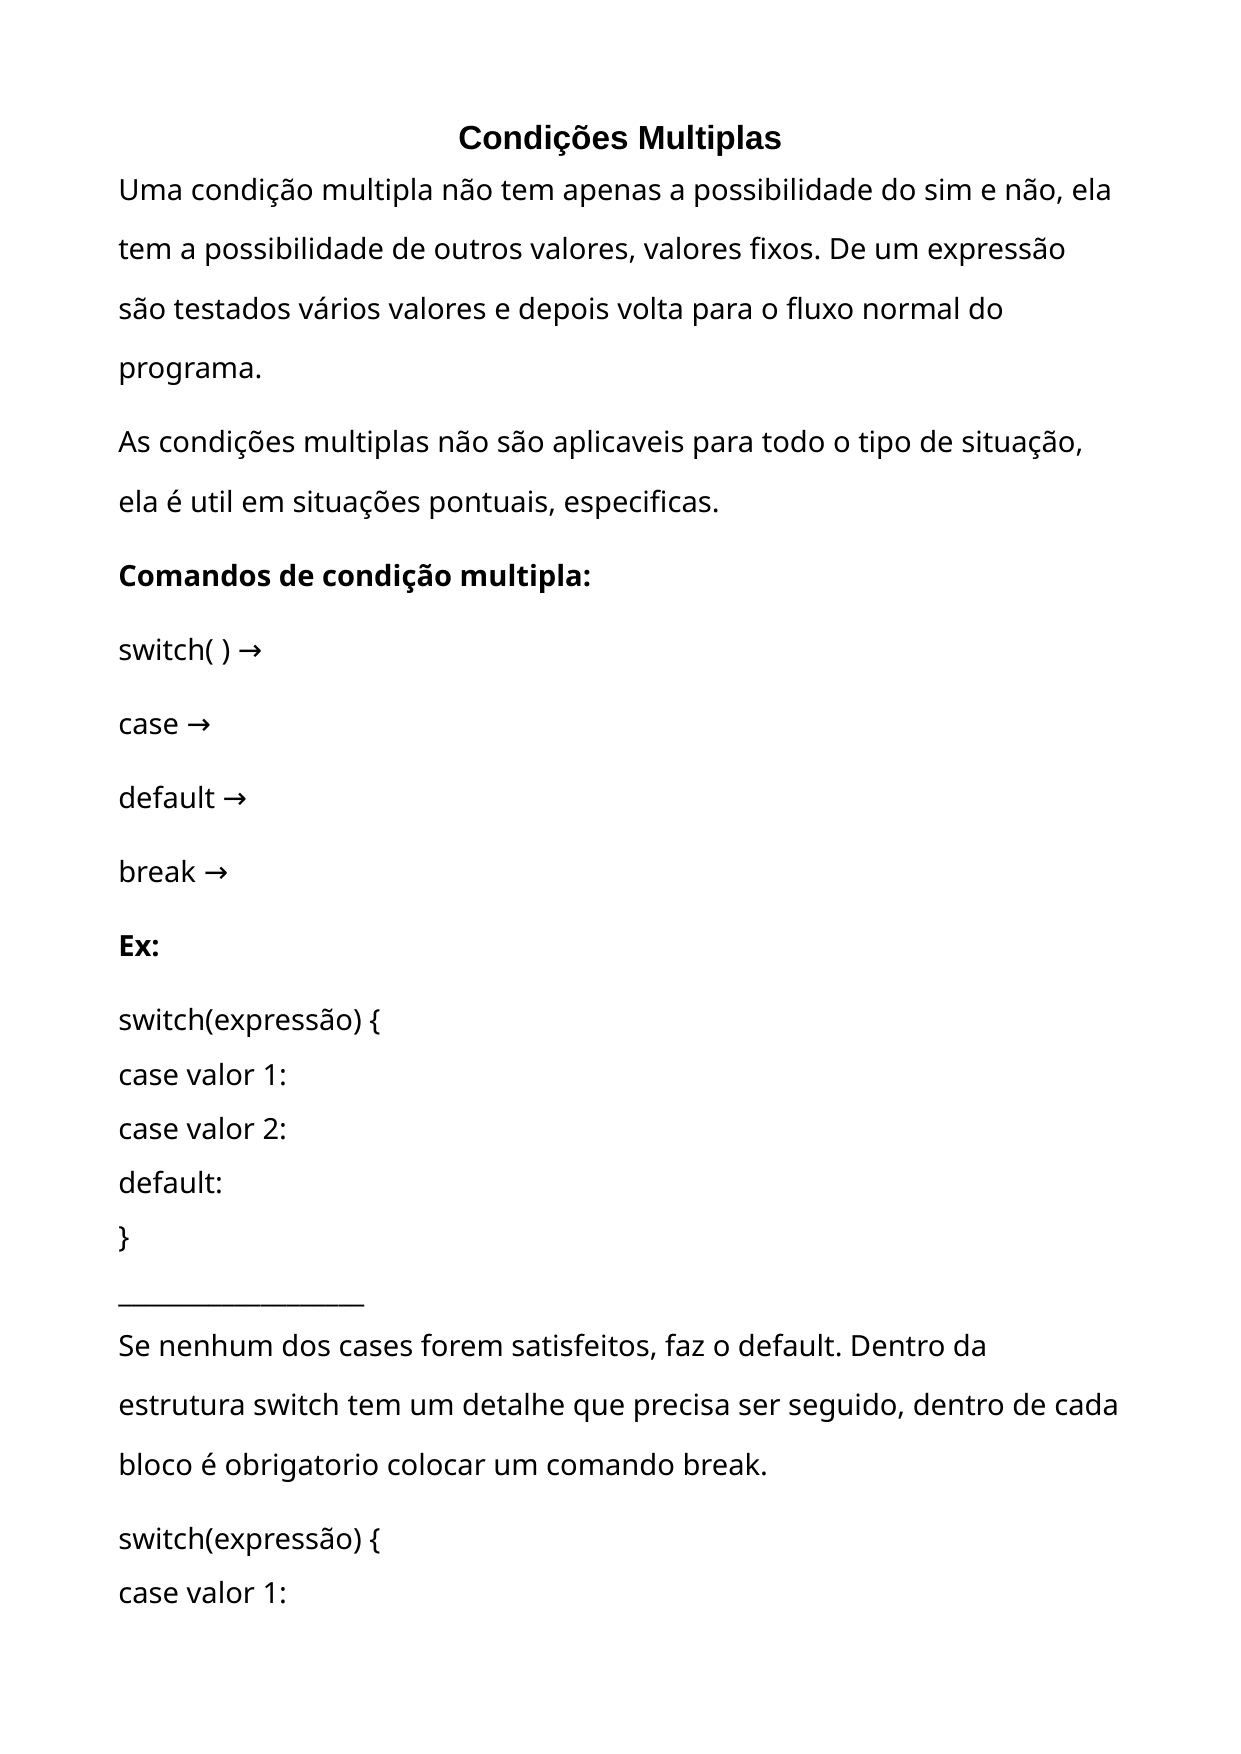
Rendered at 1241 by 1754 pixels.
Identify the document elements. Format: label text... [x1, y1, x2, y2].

text Uma condição multipla não tem apenas a possibilidade do sim e não, ela tem a possibilidade de outros valores, valores fixos. De um expressão são testados vários valores e depois volta para o fluxo normal do programa. [118, 169, 1122, 387]
text Ex: [118, 925, 1122, 965]
text default: [118, 1162, 1122, 1202]
text case → [118, 703, 1122, 743]
text Comandos de condição multipla: [118, 555, 1122, 595]
text switch( ) → [118, 629, 1122, 669]
text break → [118, 851, 1122, 891]
text As condições multiplas não são aplicaveis para todo o tipo de situação, ela é util em situações pontuais, especificas. [118, 422, 1122, 521]
text ___________________ [118, 1271, 1122, 1311]
text case valor 2: [118, 1108, 1122, 1148]
subtitle Condições Multiplas [118, 118, 1122, 157]
text case valor 1: [118, 1054, 1122, 1093]
text } [118, 1217, 1122, 1256]
text Se nenhum dos cases forem satisfeitos, faz o default. Dentro da estrutura switch tem um detalhe que precisa ser seguido, dentro de cada bloco é obrigatorio colocar um comando break. [118, 1325, 1122, 1484]
text case valor 1: [118, 1572, 1122, 1612]
text switch(expressão) { [118, 999, 1122, 1039]
text switch(expressão) { [118, 1518, 1122, 1558]
text default → [118, 777, 1122, 817]
